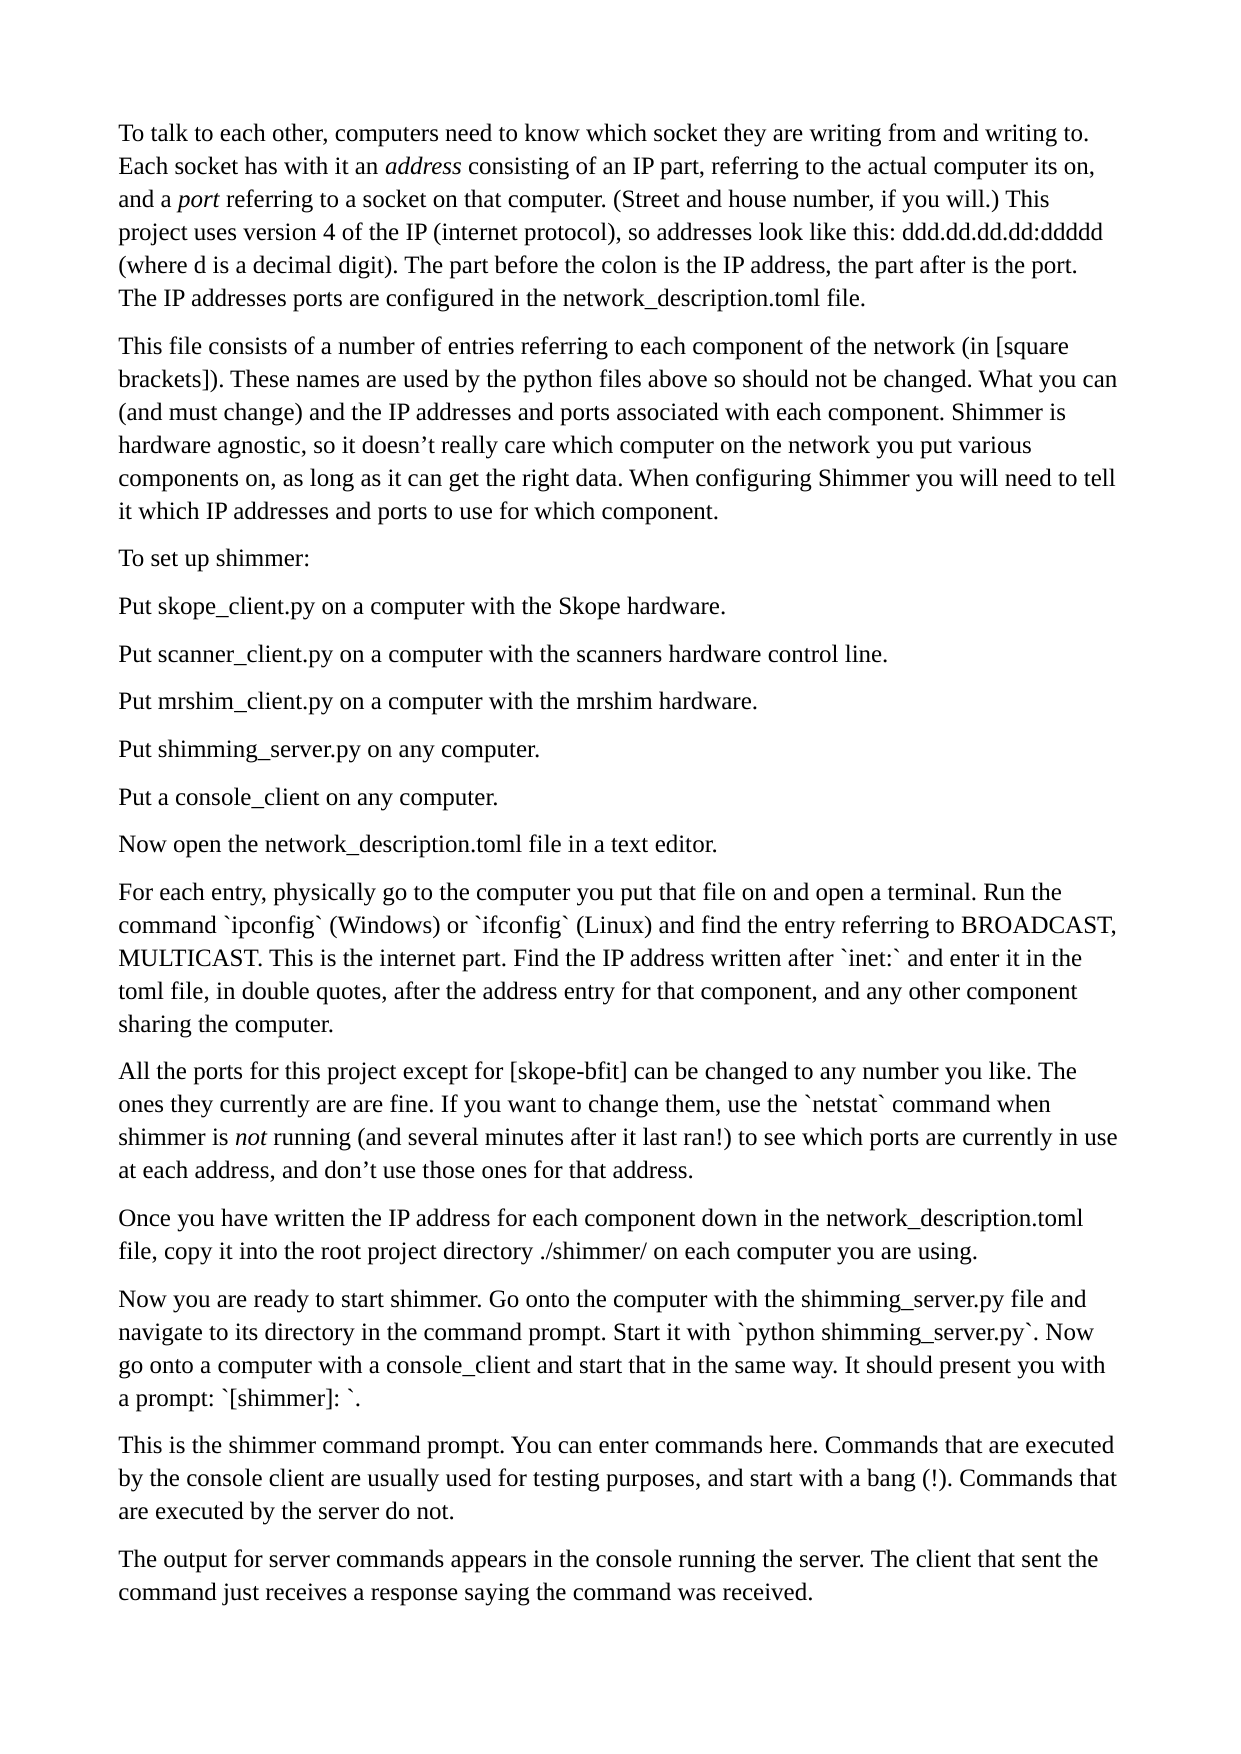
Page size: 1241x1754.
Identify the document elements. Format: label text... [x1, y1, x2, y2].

text To set up shimmer: [118, 543, 1122, 572]
text This is the shimmer command prompt. You can enter commands here. Commands that are executed by the console client are usually used for testing purposes, and start with a bang (!). Commands that are executed by the server do not. [118, 1430, 1122, 1525]
text Put shimming_server.py on any computer. [118, 734, 1122, 763]
text To talk to each other, computers need to know which socket they are writing from and writing to. Each socket has with it an address consisting of an IP part, referring to the actual computer its on, and a port referring to a socket on that computer. (Street and house number, if you will.) This project uses version 4 of the IP (internet protocol), so addresses look like this: ddd.dd.dd.dd:ddddd (where d is a decimal digit). The part before the colon is the IP address, the part after is the port. The IP addresses ports are configured in the network_description.toml file. [118, 118, 1122, 312]
text This file consists of a number of entries referring to each component of the network (in [square brackets]). These names are used by the python files above so should not be changed. What you can (and must change) and the IP addresses and ports associated with each component. Shimmer is hardware agnostic, so it doesn’t really care which computer on the network you put various components on, as long as it can get the right data. When configuring Shimmer you will need to tell it which IP addresses and ports to use for which component. [118, 331, 1122, 525]
text All the ports for this project except for [skope-bfit] can be changed to any number you like. The ones they currently are are fine. If you want to change them, use the `netstat` command when shimmer is not running (and several minutes after it last ran!) to see which ports are currently in use at each address, and don’t use those ones for that address. [118, 1056, 1122, 1184]
text Put mrshim_client.py on a computer with the mrshim hardware. [118, 686, 1122, 715]
text Put skope_client.py on a computer with the Skope hardware. [118, 591, 1122, 620]
text Put a console_client on any computer. [118, 782, 1122, 810]
text Now open the network_description.toml file in a text editor. [118, 829, 1122, 858]
text For each entry, physically go to the computer you put that file on and open a terminal. Run the command `ipconfig` (Windows) or `ifconfig` (Linux) and find the entry referring to BROADCAST, MULTICAST. This is the internet part. Find the IP address written after `inet:` and enter it in the toml file, in double quotes, after the address entry for that component, and any other component sharing the computer. [118, 877, 1122, 1038]
text Now you are ready to start shimmer. Go onto the computer with the shimming_server.py file and navigate to its directory in the command prompt. Start it with `python shimming_server.py`. Now go onto a computer with a console_client and start that in the same way. It should present you with a prompt: `[shimmer]: `. [118, 1284, 1122, 1412]
text Put scanner_client.py on a computer with the scanners hardware control line. [118, 639, 1122, 667]
text The output for server commands appears in the console running the server. The client that sent the command just receives a response saying the command was received. [118, 1544, 1122, 1606]
text Once you have written the IP address for each component down in the network_description.toml file, copy it into the root project directory ./shimmer/ on each computer you are using. [118, 1203, 1122, 1265]
